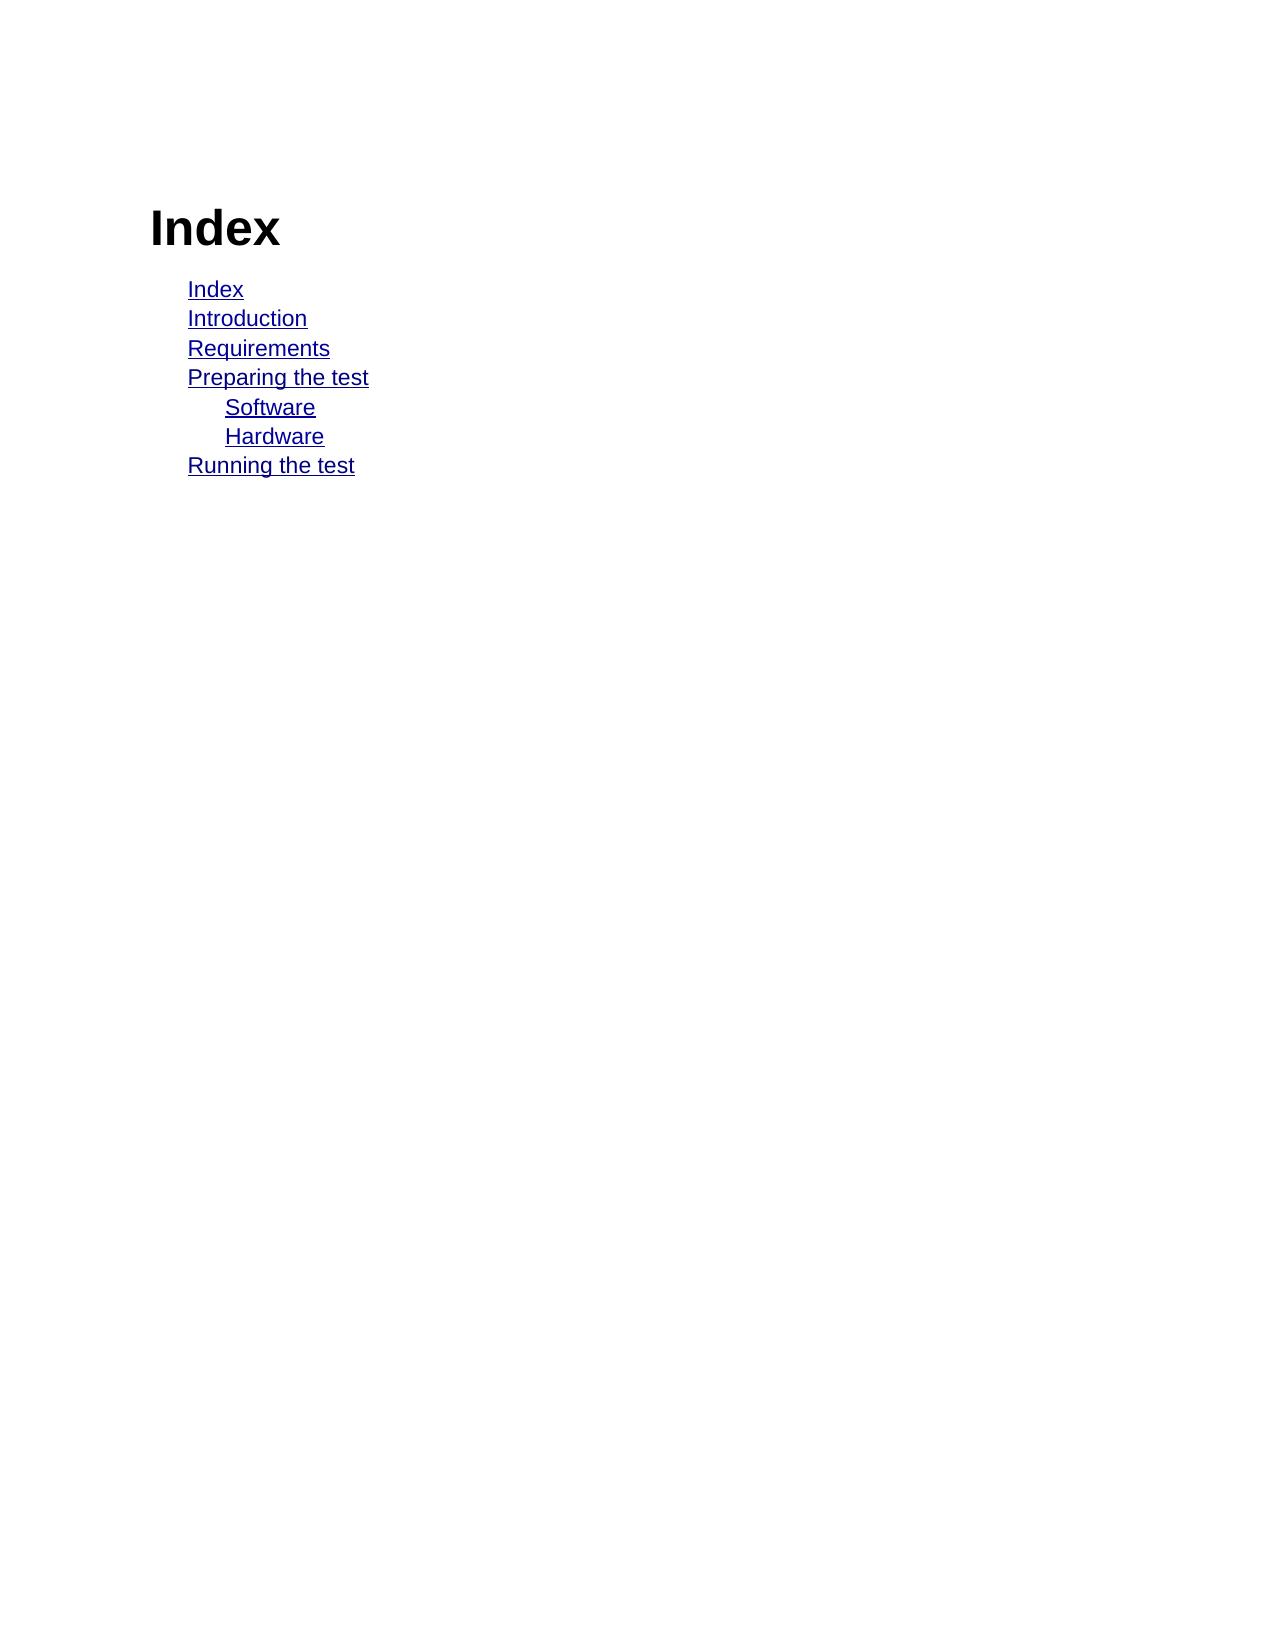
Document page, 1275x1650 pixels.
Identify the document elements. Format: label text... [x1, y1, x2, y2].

subtitle Index [150, 200, 1125, 256]
text Introduction [187, 306, 1125, 332]
text Software [225, 394, 1125, 420]
text Running the test [187, 453, 1125, 478]
text Index [187, 277, 1125, 302]
text Hardware [225, 423, 1125, 449]
text Preparing the test [187, 365, 1125, 390]
text Requirements [187, 335, 1125, 361]
